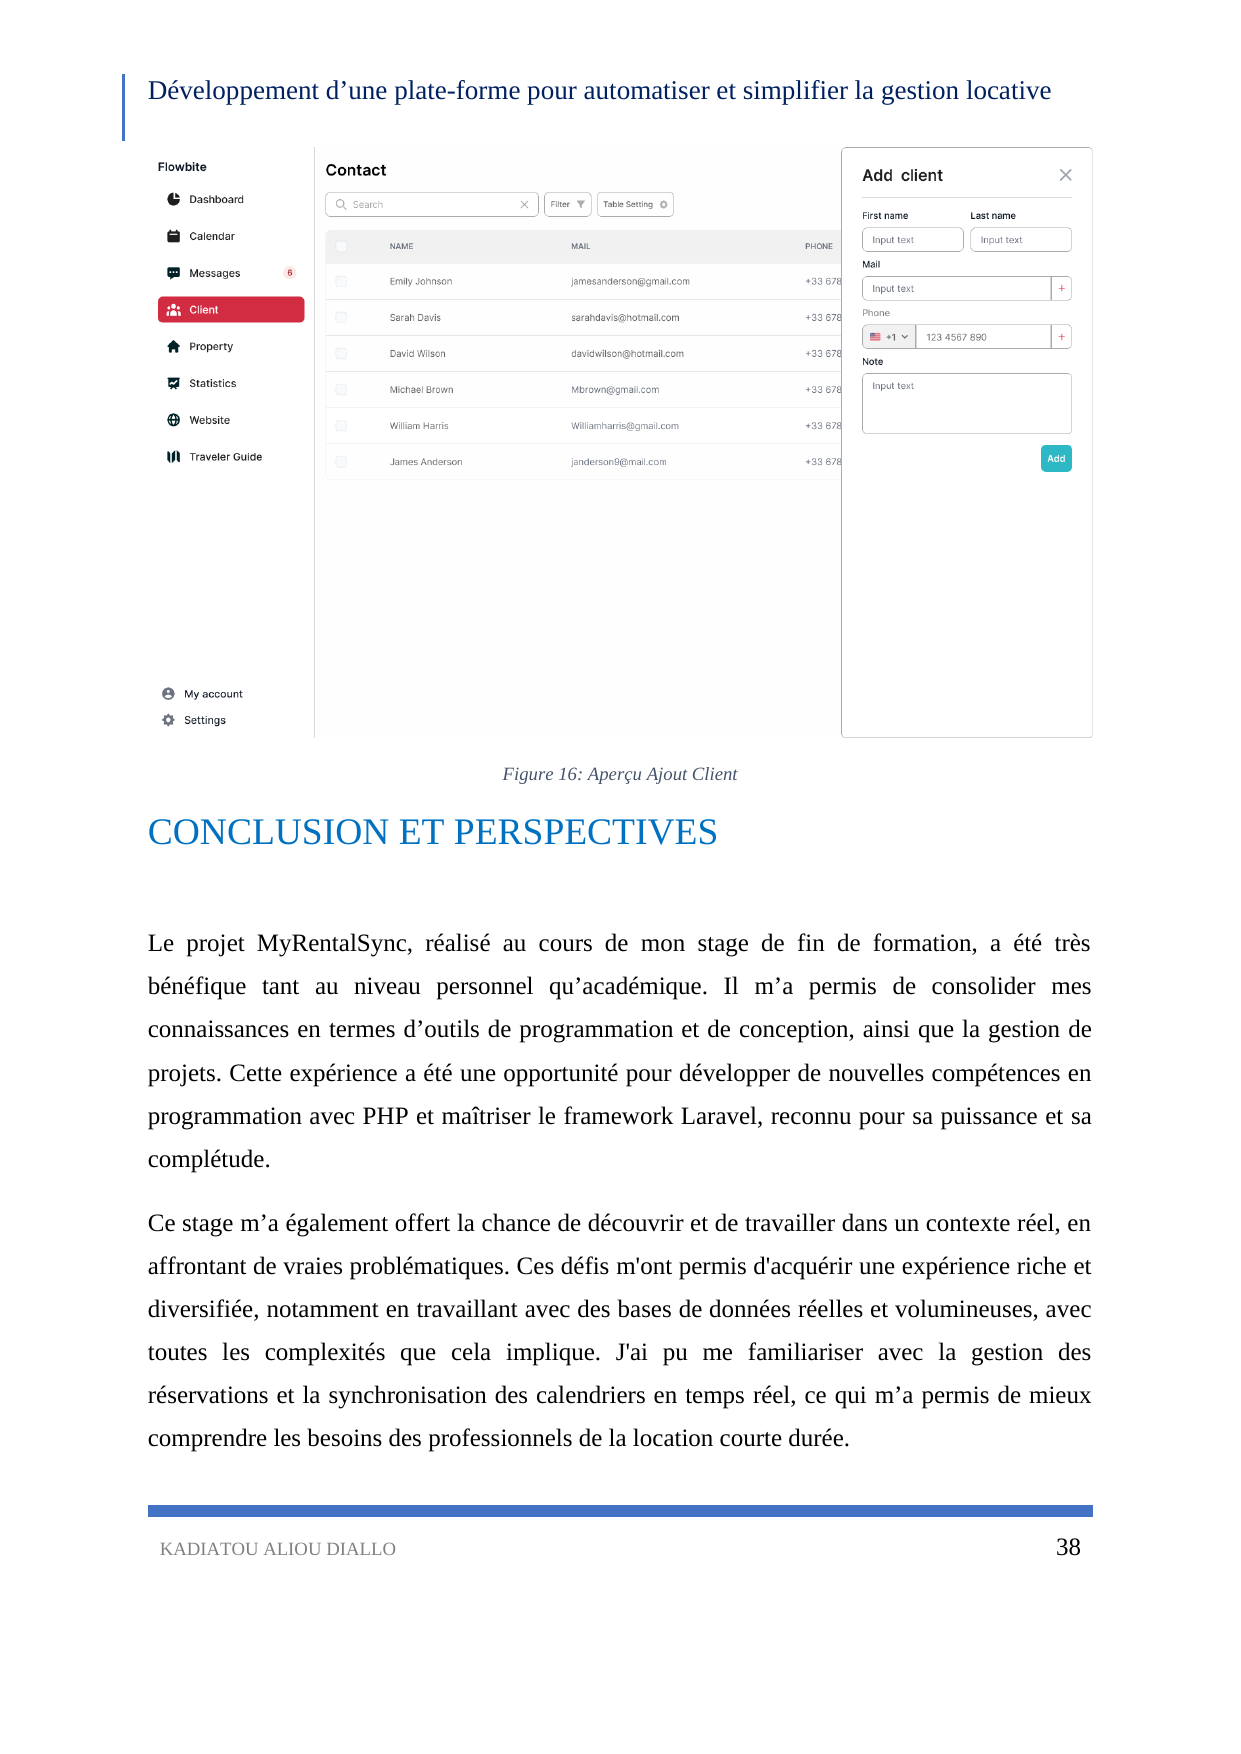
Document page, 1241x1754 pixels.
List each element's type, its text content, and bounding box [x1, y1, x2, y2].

text Le projet MyRentalSync, réalisé au cours de mon stage de fin de formation, a été très bénéfique tant au niveau personnel qu’académique. Il m’a permis de consolider mes connaissances en termes d’outils de programmation et de conception, ainsi que la gestion de projets. Cette expérience a été une opportunité pour développer de nouvelles compétences en programmation avec PHP et maîtriser le framework Laravel, reconnu pour sa puissance et sa complétude. [148, 928, 1093, 1173]
picture [147, 147, 1093, 738]
text Figure 16: Aperçu Ajout Client [148, 763, 1093, 785]
subtitle CONCLUSION ET PERSPECTIVES [148, 810, 1093, 853]
text Ce stage m’a également offert la chance de découvrir et de travailler dans un contexte réel, en affrontant de vraies problématiques. Ces défis m'ont permis d'acquérir une expérience riche et diversifiée, notamment en travaillant avec des bases de données réelles et volumineuses, avec toutes les complexités que cela implique. J'ai pu me familiariser avec la gestion des réservations et la synchronisation des calendriers en temps réel, ce qui m’a permis de mieux comprendre les besoins des professionnels de la location courte durée. [148, 1208, 1093, 1452]
